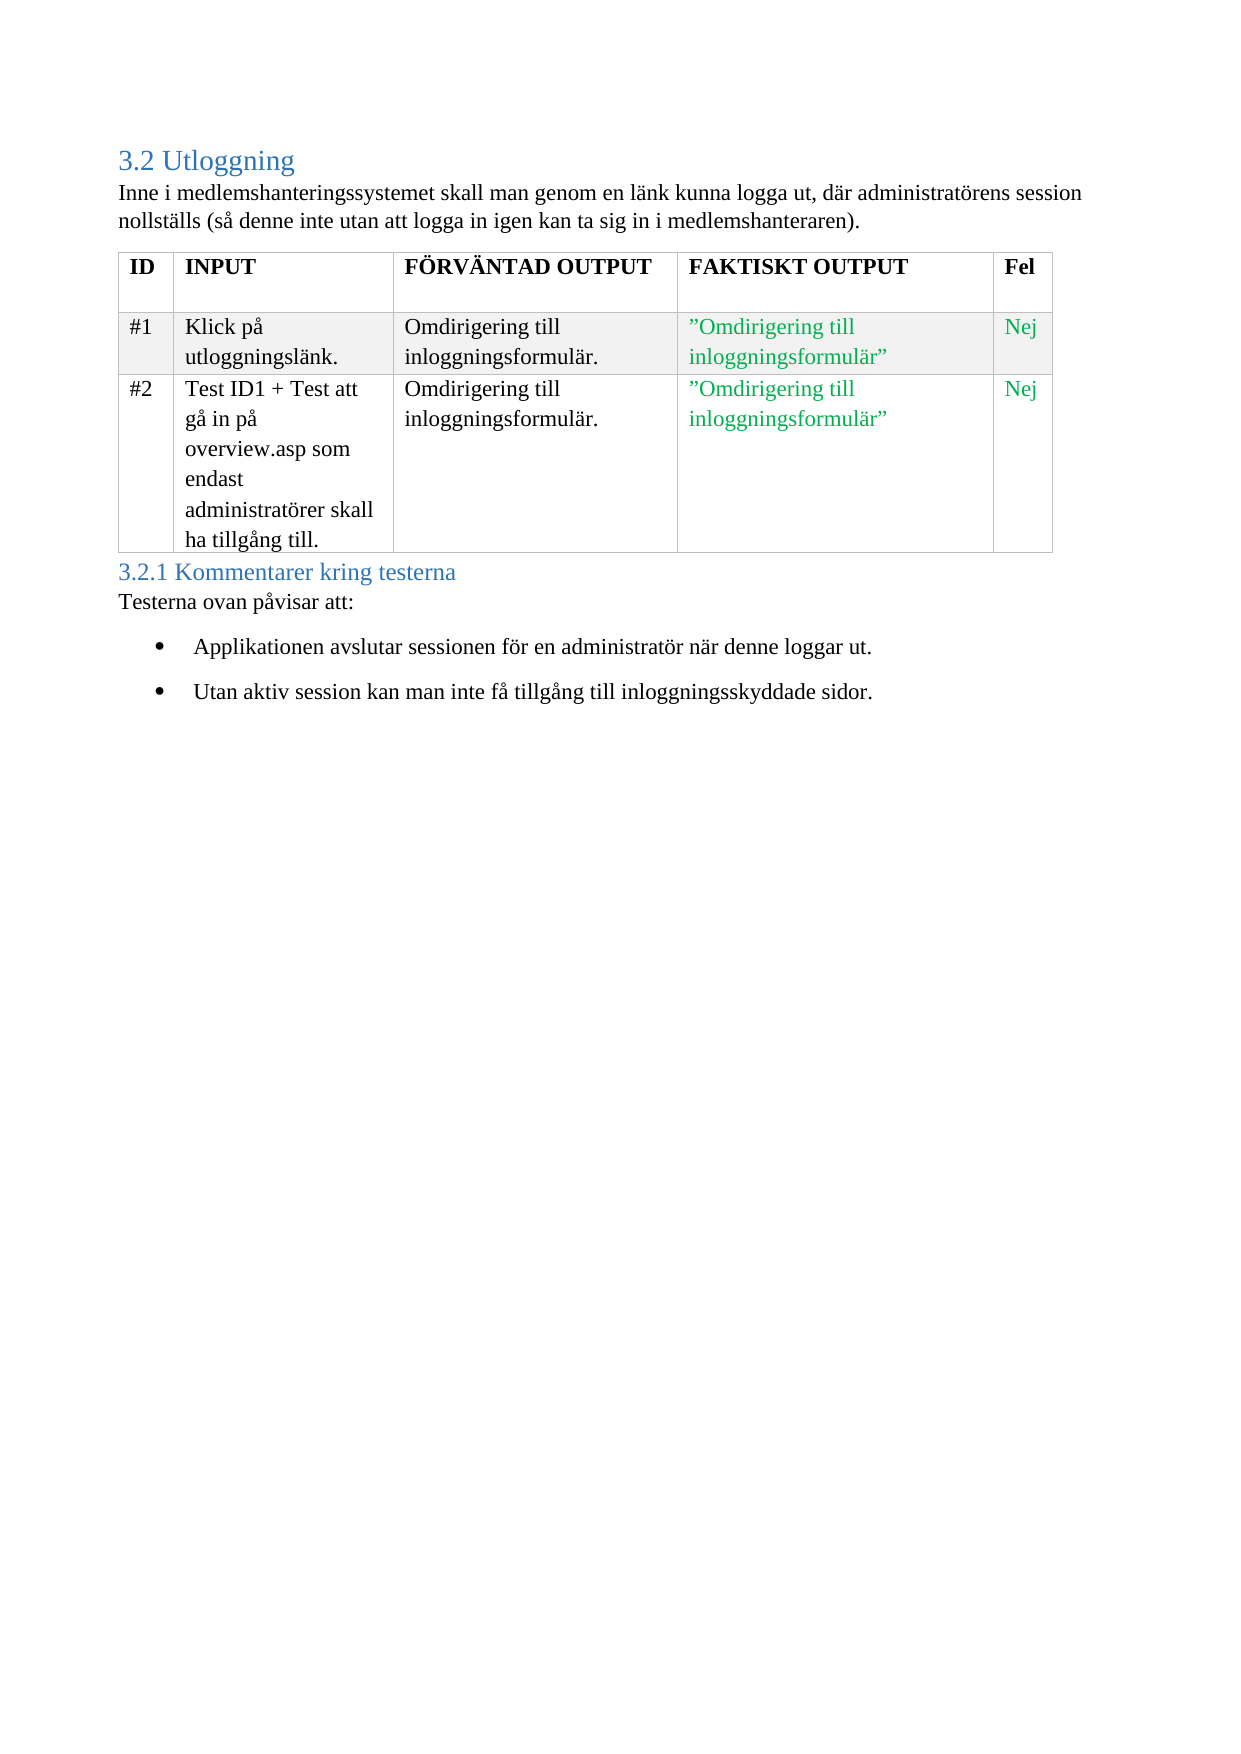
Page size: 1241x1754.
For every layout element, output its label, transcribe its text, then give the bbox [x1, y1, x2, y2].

text Inne i medlemshanteringssystemet skall man genom en länk kunna logga ut, där administratörens session nollställs (så denne inte utan att logga in igen kan ta sig in i medlemshanteraren). [118, 179, 1122, 233]
subtitle 3.2 Utloggning [118, 143, 1122, 177]
table_cell Nej [994, 313, 1052, 374]
table_cell Klick på utloggningslänk. [174, 313, 393, 374]
list Utan aktiv session kan man inte få tillgång till inloggningsskyddade sidor. [156, 678, 1122, 704]
table_header INPUT [174, 253, 393, 312]
subtitle 3.2.1 Kommentarer kring testerna [118, 557, 1122, 586]
table_cell Omdirigering till inloggningsformulär. [394, 313, 677, 374]
table_header FAKTISKT OUTPUT [678, 253, 993, 312]
table_header Fel [994, 253, 1052, 312]
table_header ID [119, 253, 173, 312]
text Testerna ovan påvisar att: [118, 588, 1122, 614]
table_cell #2 [119, 375, 173, 552]
table_cell Nej [994, 375, 1052, 552]
table_header FÖRVÄNTAD OUTPUT [394, 253, 677, 312]
table_cell #1 [119, 313, 173, 374]
table_cell Omdirigering till inloggningsformulär. [394, 375, 677, 552]
table_cell Test ID1 + Test att gå in på overview.asp som endast administratörer skall ha tillgång till. [174, 375, 393, 552]
list Applikationen avslutar sessionen för en administratör när denne loggar ut. [156, 633, 1122, 659]
table_cell ”Omdirigering till inloggningsformulär” [678, 313, 993, 374]
table_cell ”Omdirigering till inloggningsformulär” [678, 375, 993, 552]
